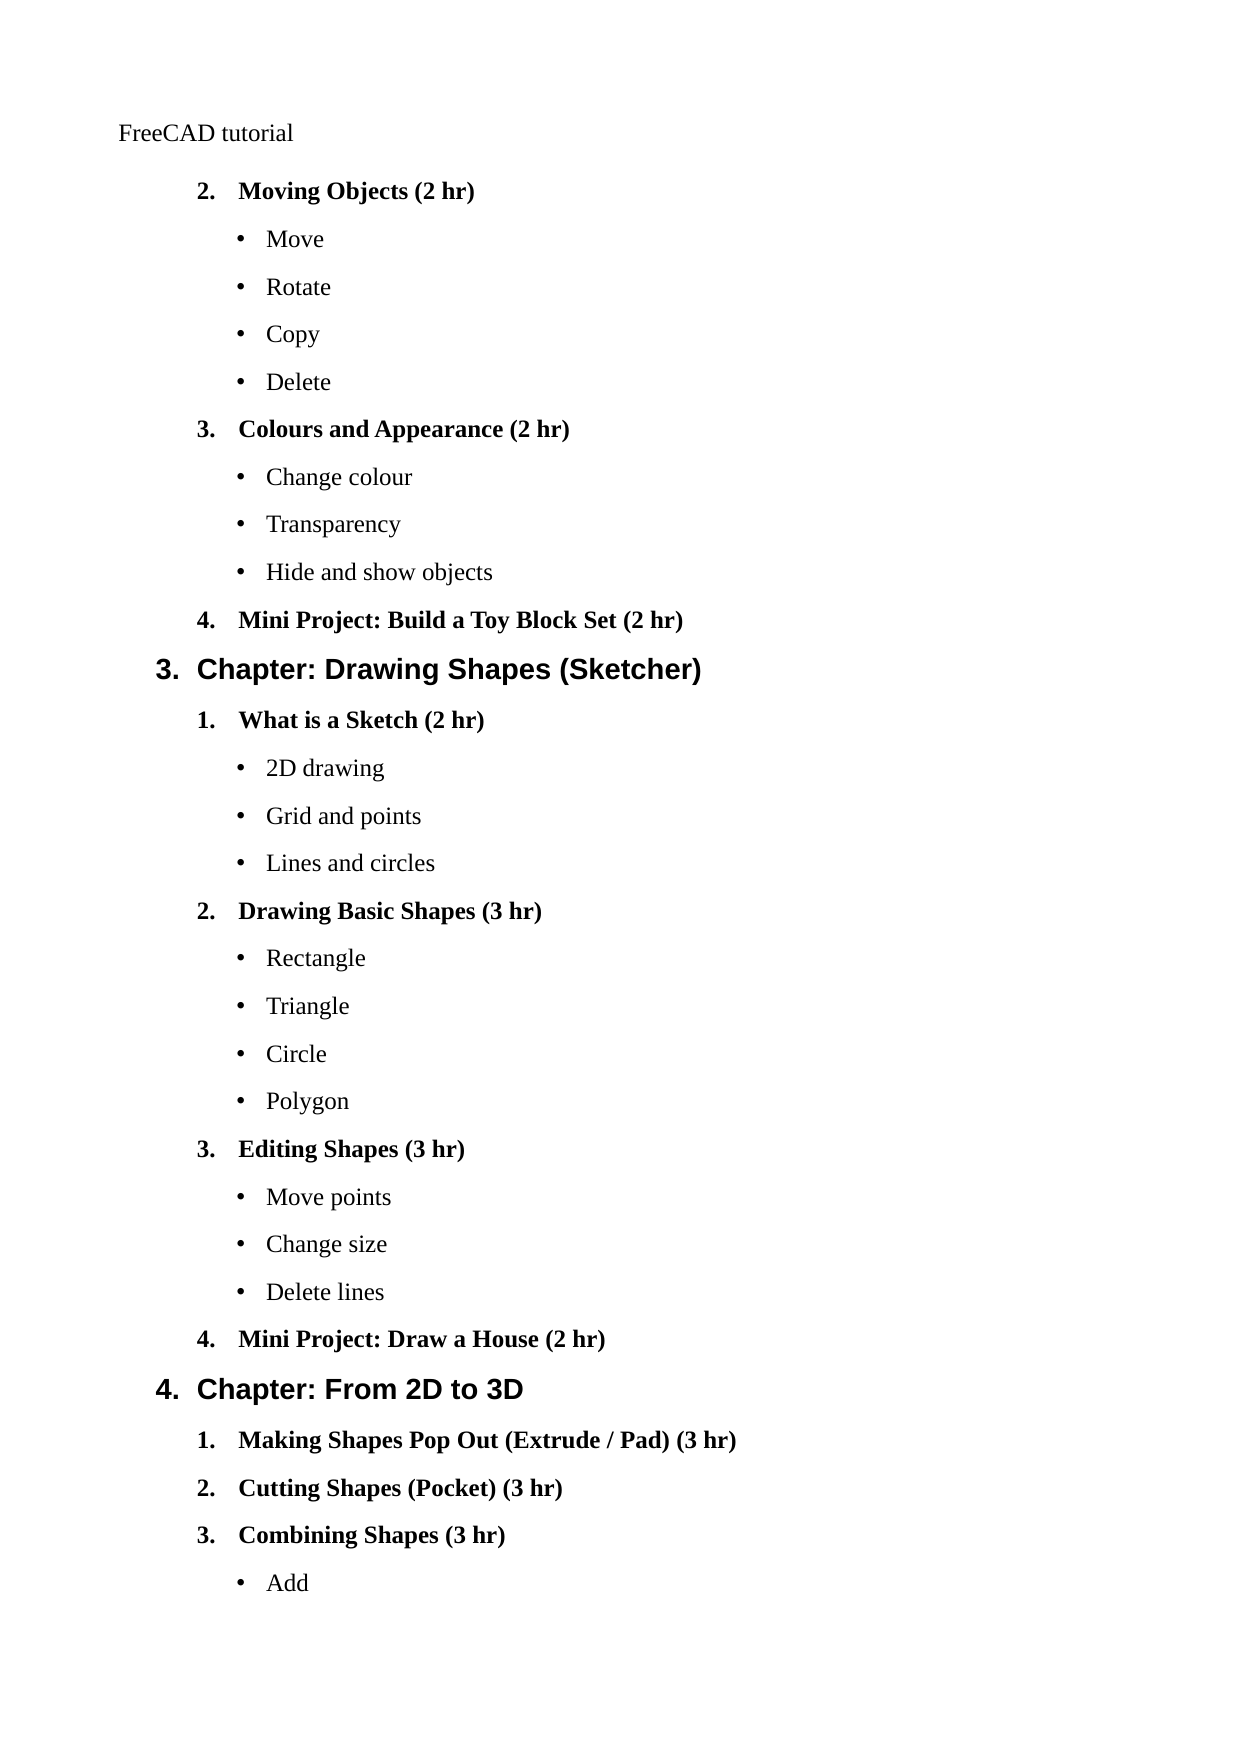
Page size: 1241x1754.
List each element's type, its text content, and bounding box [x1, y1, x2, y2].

subtitle Combining Shapes (3 hr) [197, 1520, 1122, 1549]
list Triangle [236, 991, 1122, 1020]
list Delete [236, 367, 1122, 396]
list Change size [236, 1229, 1122, 1258]
subtitle Colours and Appearance (2 hr) [197, 414, 1122, 443]
list Lines and circles [236, 848, 1122, 877]
subtitle Mini Project: Draw a House (2 hr) [197, 1324, 1122, 1353]
list Move points [236, 1182, 1122, 1210]
subtitle Chapter: From 2D to 3D [155, 1372, 1122, 1406]
list Copy [236, 319, 1122, 348]
subtitle Making Shapes Pop Out (Extrude / Pad) (3 hr) [197, 1425, 1122, 1454]
subtitle Moving Objects (2 hr) [197, 176, 1122, 205]
list Circle [236, 1039, 1122, 1067]
list Rotate [236, 272, 1122, 300]
list Add [236, 1568, 1122, 1597]
list 2D drawing [236, 753, 1122, 782]
list Move [236, 224, 1122, 253]
list Polygon [236, 1086, 1122, 1115]
subtitle Drawing Basic Shapes (3 hr) [197, 896, 1122, 925]
subtitle Editing Shapes (3 hr) [197, 1134, 1122, 1163]
subtitle Chapter: Drawing Shapes (Sketcher) [155, 652, 1122, 686]
list Delete lines [236, 1277, 1122, 1306]
list Grid and points [236, 801, 1122, 829]
subtitle Mini Project: Build a Toy Block Set (2 hr) [197, 605, 1122, 633]
subtitle What is a Sketch (2 hr) [197, 706, 1122, 734]
subtitle Cutting Shapes (Pocket) (3 hr) [197, 1473, 1122, 1501]
list Change colour [236, 462, 1122, 491]
list Transparency [236, 509, 1122, 538]
list Hide and show objects [236, 557, 1122, 586]
list Rectangle [236, 943, 1122, 972]
